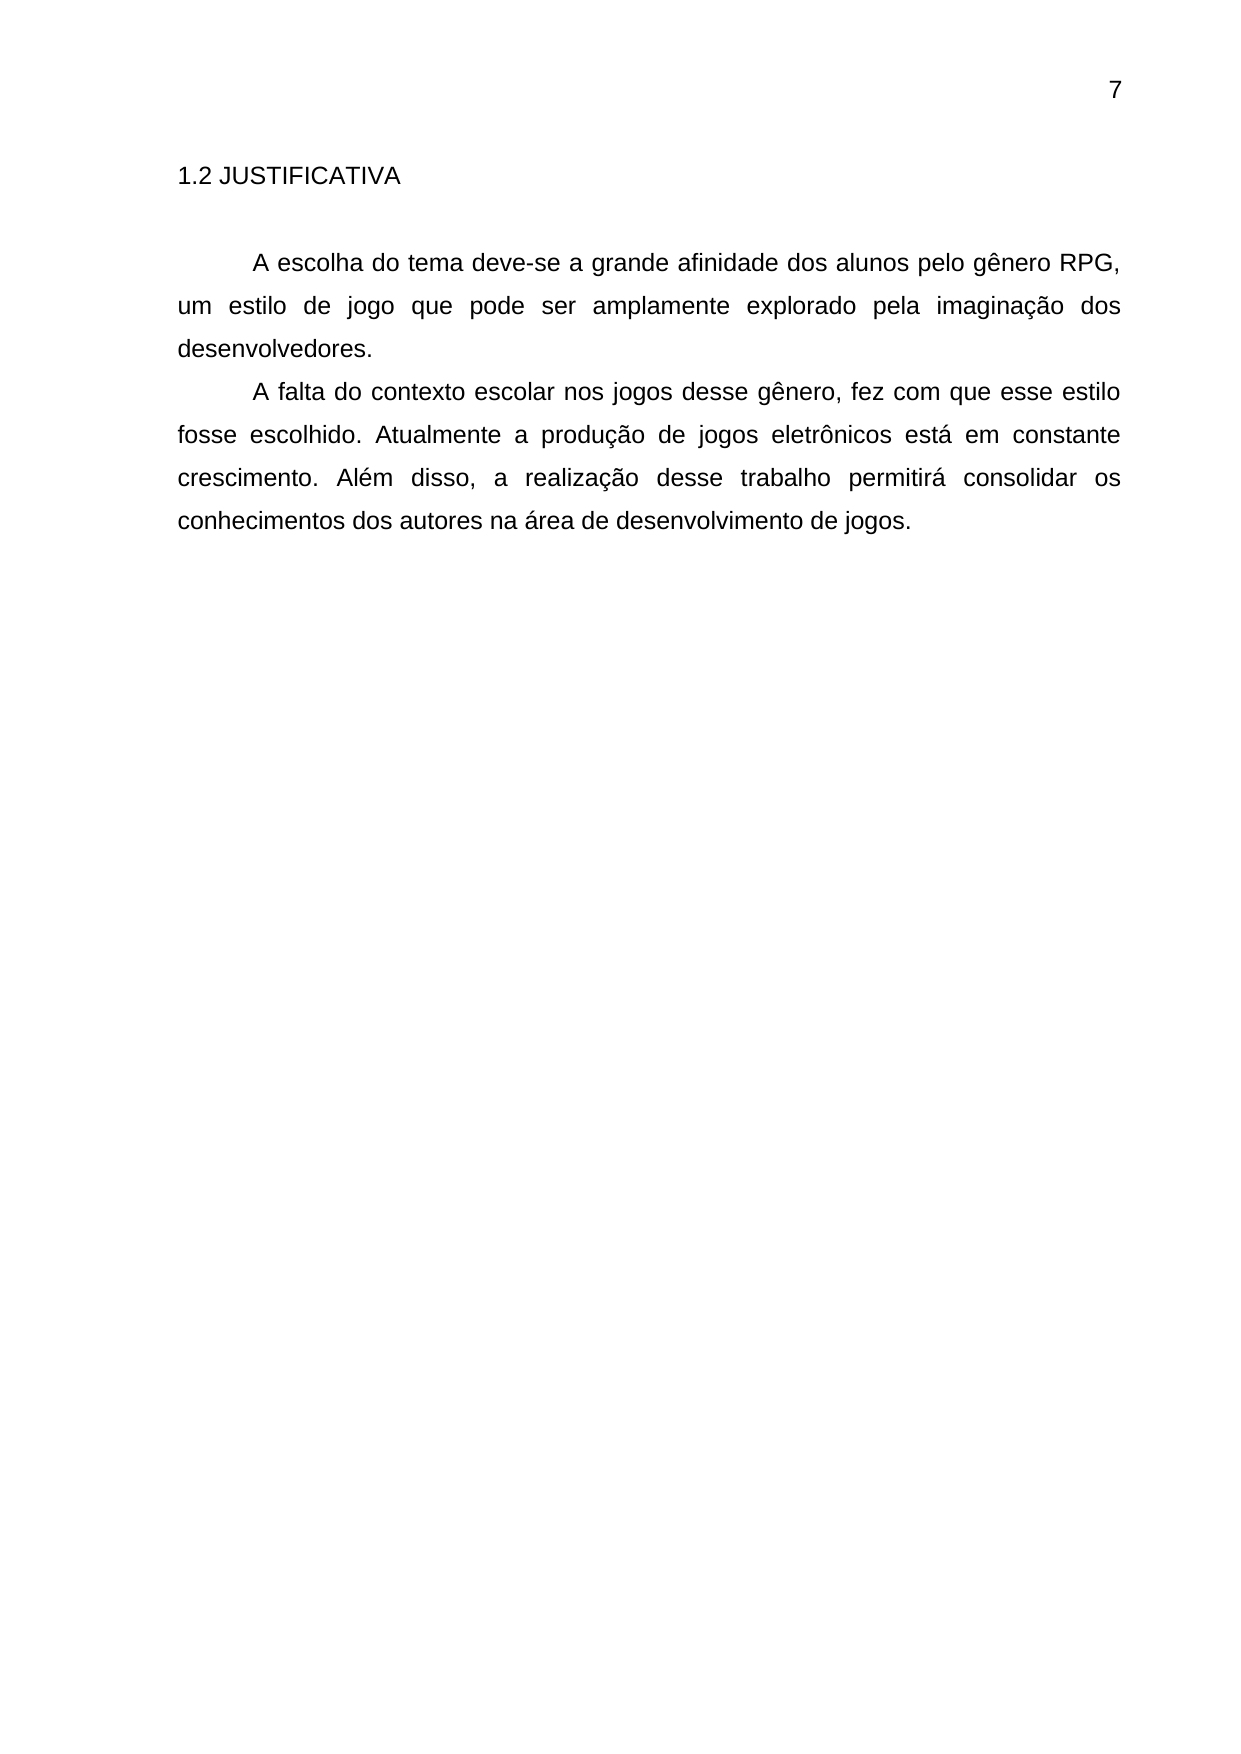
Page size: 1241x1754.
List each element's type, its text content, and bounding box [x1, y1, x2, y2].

text A escolha do tema deve-se a grande afinidade dos alunos pelo gênero RPG, um estilo de jogo que pode ser amplamente explorado pela imaginação dos desenvolvedores. [177, 247, 1122, 362]
list 1.2 JUSTIFICATIVA [117, 161, 1122, 190]
text A falta do contexto escolar nos jogos desse gênero, fez com que esse estilo fosse escolhido. Atualmente a produção de jogos eletrônicos está em constante crescimento. Além disso, a realização desse trabalho permitirá consolidar os conhecimentos dos autores na área de desenvolvimento de jogos. [177, 377, 1122, 535]
